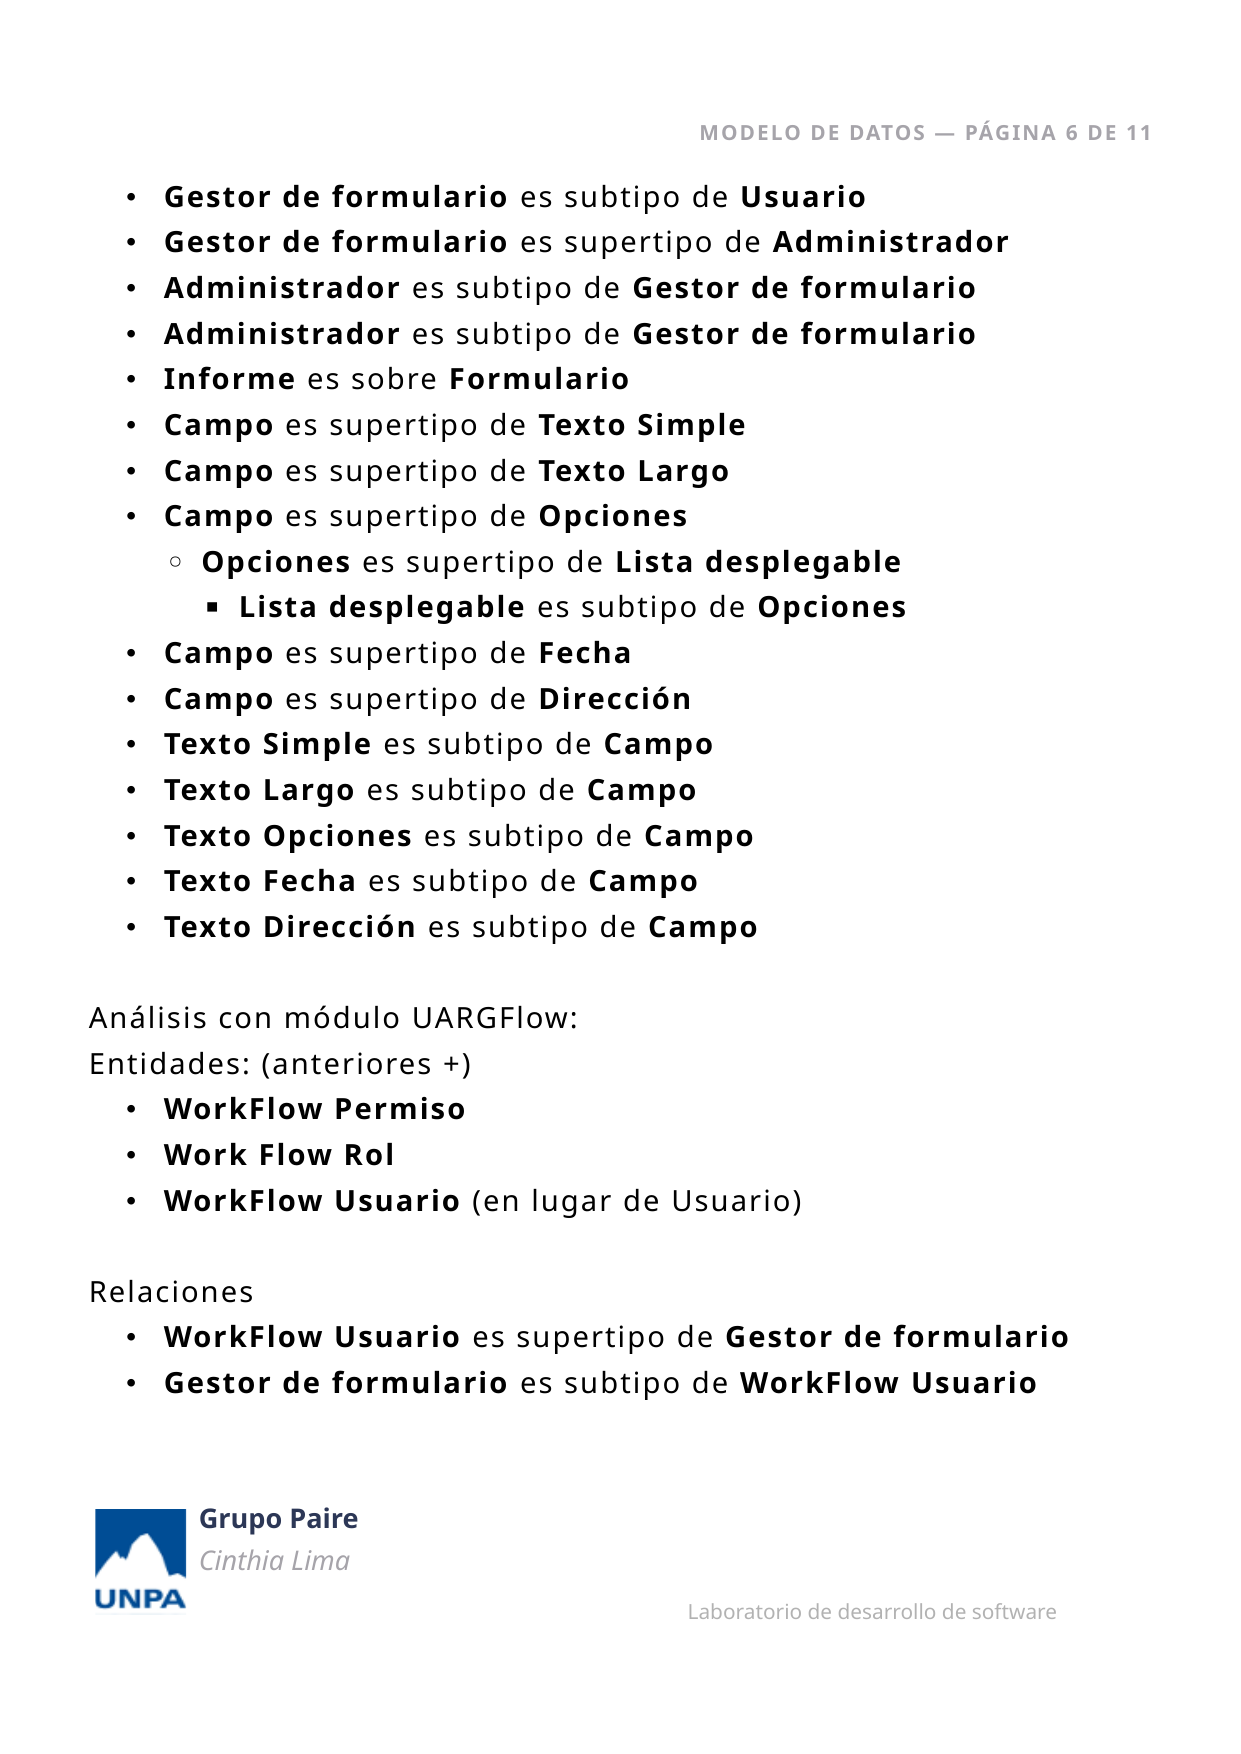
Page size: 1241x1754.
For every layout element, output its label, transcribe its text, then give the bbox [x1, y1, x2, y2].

list Administrador es subtipo de Gestor de formulario [126, 267, 1152, 307]
list Campo es supertipo de Opciones [126, 495, 1152, 535]
list Campo es supertipo de Dirección [126, 678, 1152, 718]
list Campo es supertipo de Texto Largo [126, 450, 1152, 489]
list Administrador es subtipo de Gestor de formulario [126, 313, 1152, 353]
list Texto Largo es subtipo de Campo [126, 769, 1152, 809]
list Campo es supertipo de Texto Simple [126, 404, 1152, 444]
text Entidades: (anteriores +) [88, 1043, 1152, 1083]
list WorkFlow Usuario es supertipo de Gestor de formulario [126, 1317, 1152, 1356]
list Lista desplegable es subtipo de Opciones [201, 587, 1152, 626]
text Relaciones [88, 1271, 1152, 1311]
text Análisis con módulo UARGFlow: [88, 997, 1152, 1037]
list WorkFlow Usuario (en lugar de Usuario) [126, 1180, 1152, 1219]
list Texto Fecha es subtipo de Campo [126, 860, 1152, 900]
list Texto Dirección es subtipo de Campo [126, 906, 1152, 946]
list Campo es supertipo de Fecha [126, 632, 1152, 672]
list Work Flow Rol [126, 1134, 1152, 1174]
list Gestor de formulario es subtipo de Usuario [126, 176, 1152, 216]
list WorkFlow Permiso [126, 1088, 1152, 1128]
list Opciones es supertipo de Lista desplegable [163, 541, 1152, 581]
list Gestor de formulario es supertipo de Administrador [126, 222, 1152, 261]
picture [95, 1509, 187, 1615]
list Gestor de formulario es subtipo de WorkFlow Usuario [126, 1362, 1152, 1402]
list Informe es sobre Formulario [126, 358, 1152, 398]
list Texto Simple es subtipo de Campo [126, 723, 1152, 763]
list Texto Opciones es subtipo de Campo [126, 815, 1152, 854]
